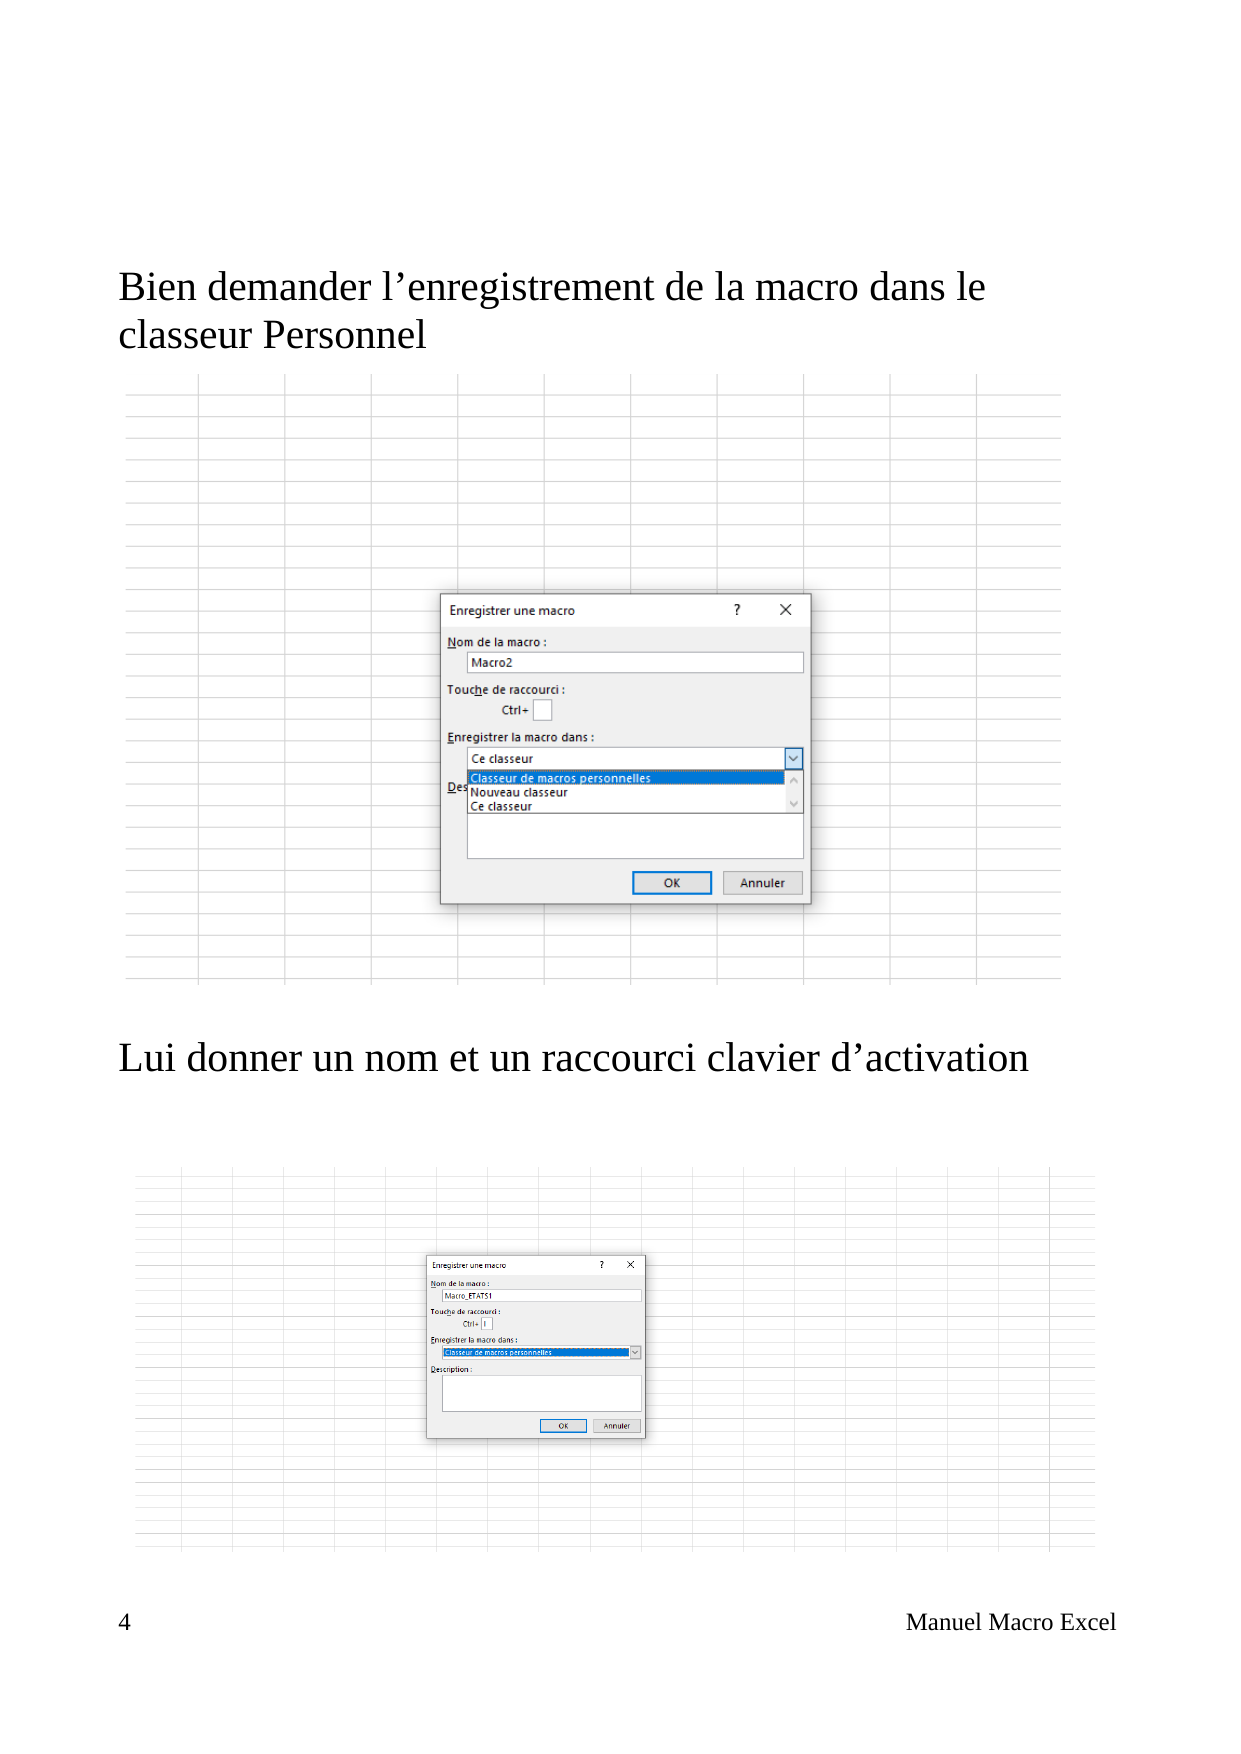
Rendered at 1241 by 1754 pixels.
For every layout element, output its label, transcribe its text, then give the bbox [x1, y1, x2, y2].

picture [135, 1167, 1096, 1552]
text Lui donner un nom et un raccourci clavier d’activation [118, 1032, 1122, 1080]
picture [125, 374, 605, 985]
text Bien demander l’enregistrement de la macro dans le classeur Personnel [118, 262, 1122, 358]
